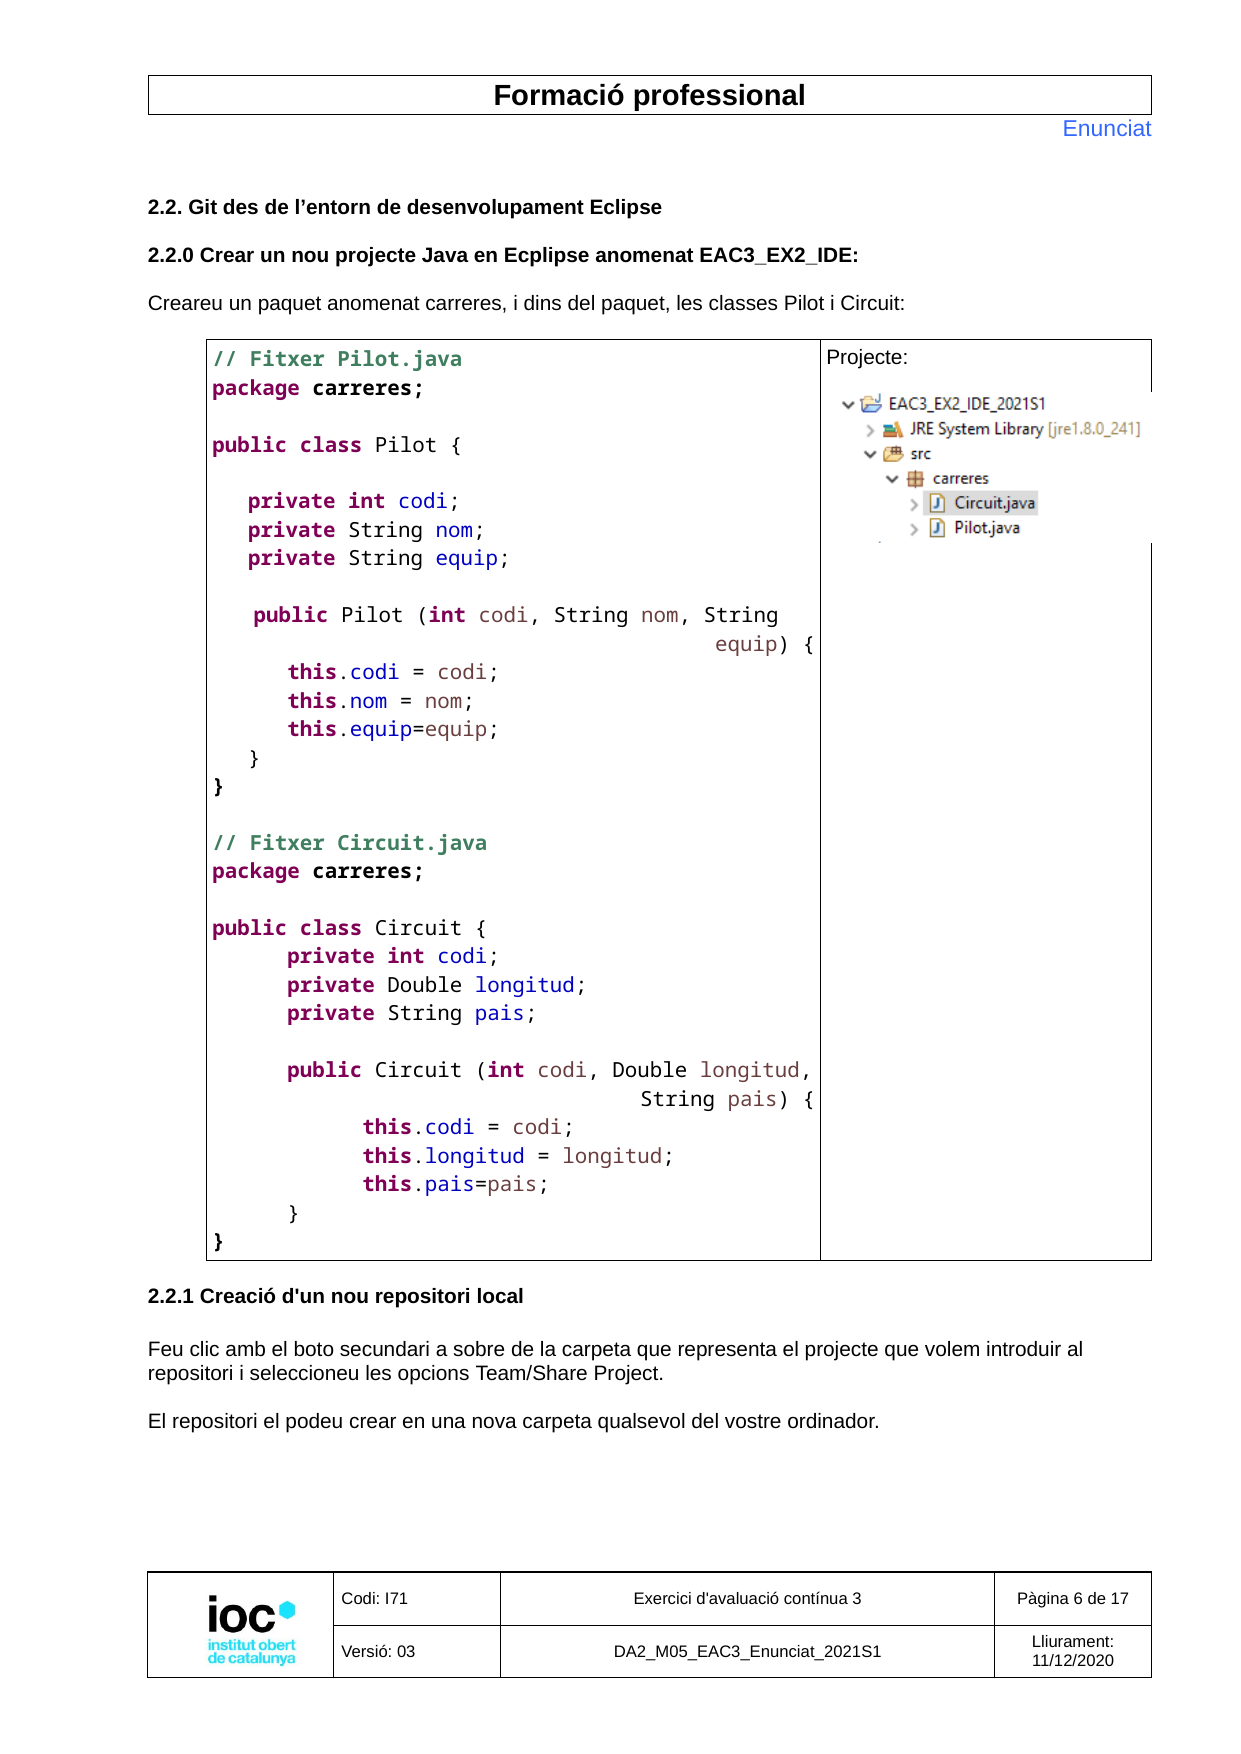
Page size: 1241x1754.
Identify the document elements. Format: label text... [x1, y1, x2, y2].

text repositori i seleccioneu les opcions Team/Share Project. [148, 1361, 1151, 1384]
text 2.2. Git des de l’entorn de desenvolupament Eclipse [148, 195, 1151, 219]
text 2.2.0 Crear un nou projecte Java en Ecplipse anomenat EAC3_EX2_IDE: [148, 243, 1151, 267]
text 2.2.1 Creació d'un nou repositori local [148, 1284, 1151, 1308]
table_header Projecte: [821, 340, 1151, 392]
table_header // Fitxer Pilot.java package carreres; public class Pilot { private int codi; private String nom; private String equip; public Pilot (int codi, String nom, String equip) { this.codi = codi; this.nom = nom; this.equip=equip; } } // Fitxer Circuit.java package carreres; public class Circuit { private int codi; private Double longitud; private String pais; public Circuit (int codi, Double longitud, String pais) { this.codi = codi; this.longitud = longitud; this.pais=pais; } } [207, 340, 820, 1260]
text El repositori el podeu crear en una nova carpeta qualsevol del vostre ordinador. [148, 1408, 1151, 1432]
table_header [821, 393, 1151, 1260]
picture [195, 1581, 309, 1677]
picture [831, 392, 1152, 543]
text Creareu un paquet anomenat carreres, i dins del paquet, les classes Pilot i Circuit: [148, 291, 1151, 315]
text Feu clic amb el boto secundari a sobre de la carpeta que representa el projecte que volem introduir al [148, 1337, 1151, 1361]
